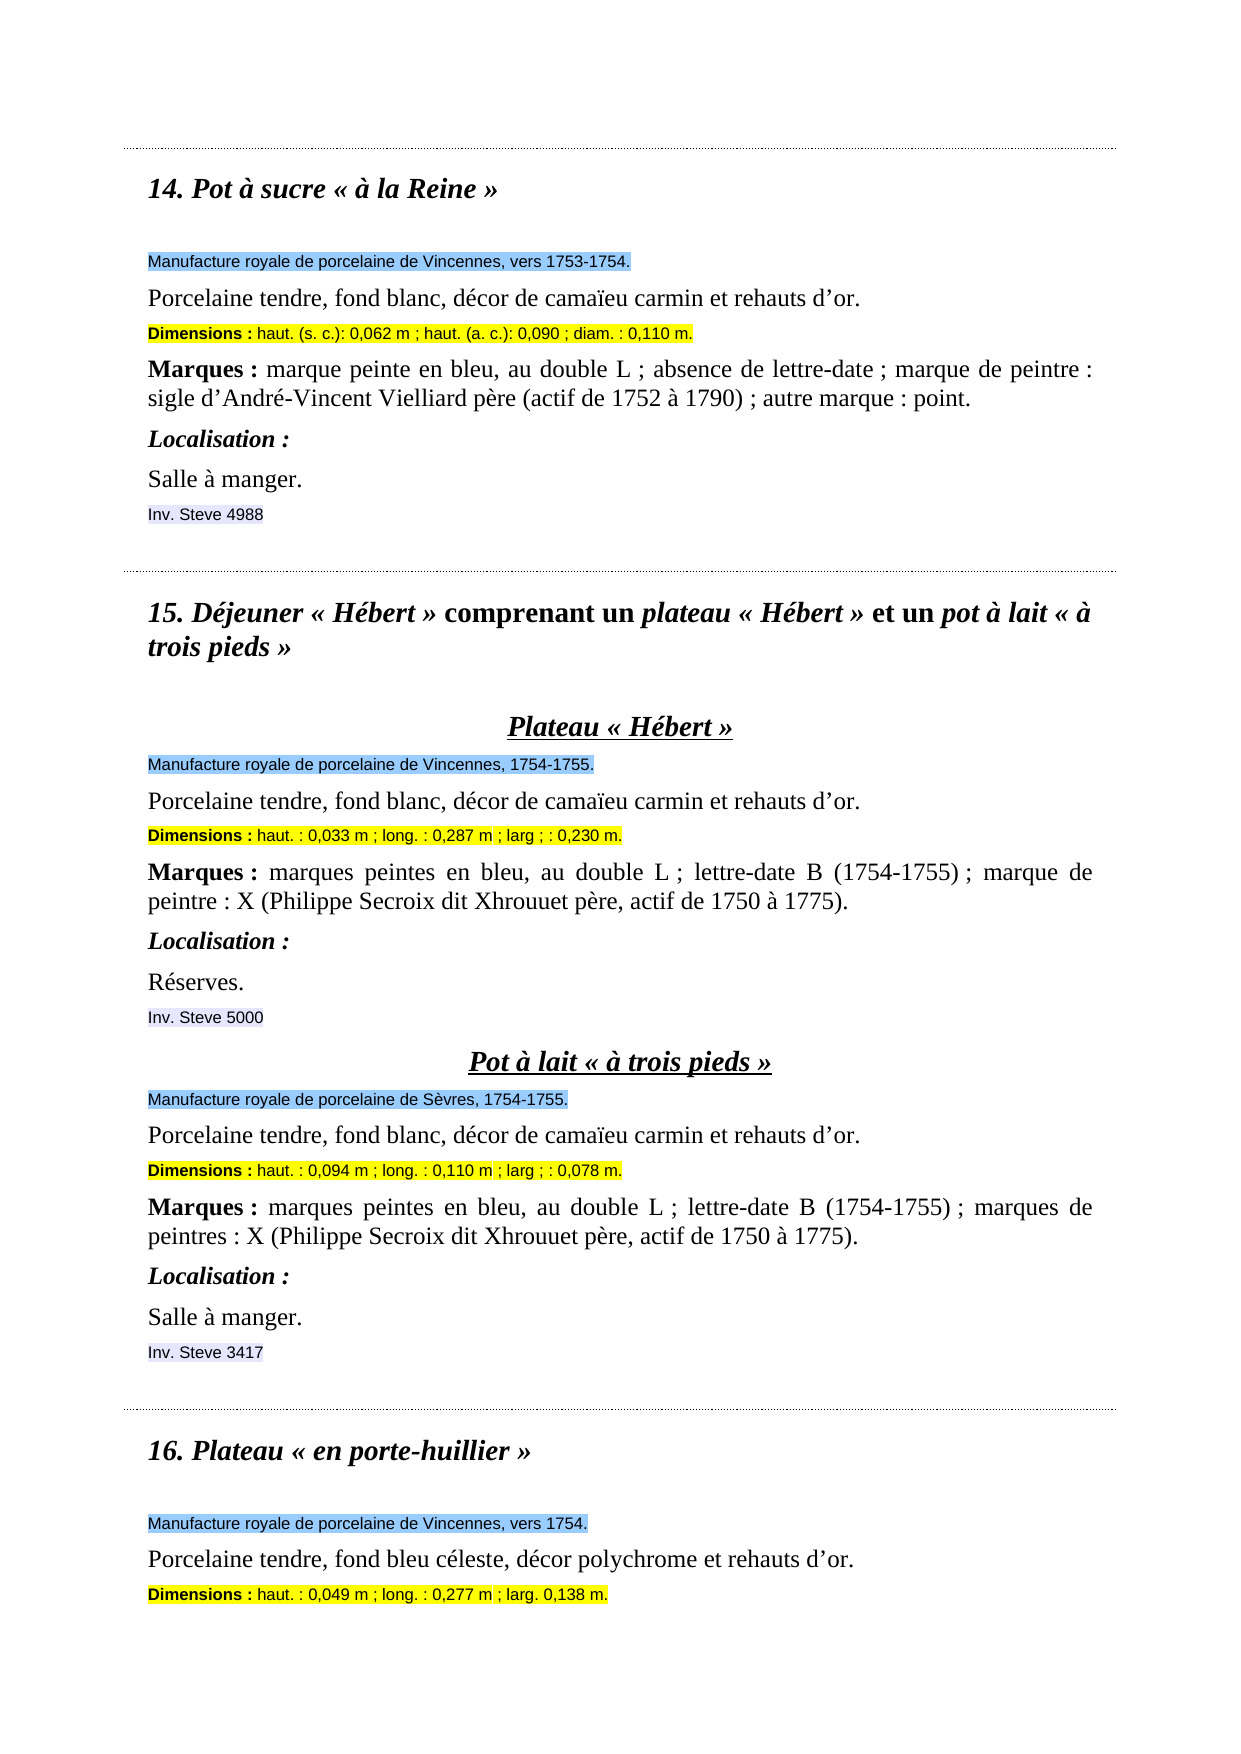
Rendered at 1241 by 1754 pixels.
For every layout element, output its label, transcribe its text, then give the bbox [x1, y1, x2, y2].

text Porcelaine tendre, fond blanc, décor de camaïeu carmin et rehauts d’or. [148, 283, 1093, 312]
text Dimensions : haut. (s. c.): 0,062 m ; haut. (a. c.): 0,090 ; diam. : 0,110 m. [693, 324, 1093, 343]
text Salle à manger. [148, 464, 1093, 493]
text Marques : marques peintes en bleu, au double L ; lettre-date B (1754-1755) ; marque de peintre : X (Philippe Secroix dit Xhrouuet père, actif de 1750 à 1775). [148, 857, 1093, 915]
subtitle Déjeuner « Hébert » comprenant un plateau « Hébert » et un pot à lait « à trois pieds » [124, 571, 1116, 686]
text Porcelaine tendre, fond blanc, décor de camaïeu carmin et rehauts d’or. [148, 786, 1093, 814]
text Manufacture royale de porcelaine de Vincennes, vers 1753-1754. [631, 252, 1093, 271]
subtitle Pot à sucre « à la Reine » [124, 148, 1116, 228]
text Inv. Steve 3417 [148, 1342, 1093, 1362]
text Dimensions : haut. : 0,033 m ; long. : 0,287 m ; larg ; : 0,230 m. [622, 826, 1093, 845]
text Salle à manger. [148, 1302, 1093, 1331]
subtitle Plateau « Hébert » [148, 709, 1093, 743]
text Dimensions : haut. : 0,094 m ; long. : 0,110 m ; larg ; : 0,078 m. [622, 1161, 1093, 1180]
text Localisation : [148, 1261, 1093, 1290]
text Localisation : [148, 424, 1093, 453]
text Manufacture royale de porcelaine de Vincennes, vers 1754. [148, 1513, 1093, 1533]
text Porcelaine tendre, fond blanc, décor de camaïeu carmin et rehauts d’or. [148, 1121, 1093, 1149]
text Marques : marques peintes en bleu, au double L ; lettre-date B (1754-1755) ; marques de peintres : X (Philippe Secroix dit Xhrouuet père, actif de 1750 à 1775). [148, 1192, 1093, 1249]
text Inv. Steve 5000 [148, 1007, 1093, 1027]
text Manufacture royale de porcelaine de Vincennes, 1754-1755. [594, 755, 1093, 774]
subtitle Plateau « en porte-huillier » [124, 1409, 1116, 1490]
text Manufacture royale de porcelaine de Sèvres, 1754-1755. [568, 1090, 1093, 1109]
subtitle Pot à lait « à trois pieds » [148, 1044, 1093, 1078]
text Réserves. [148, 967, 1093, 996]
text Localisation : [148, 926, 1093, 955]
text Inv. Steve 4988 [263, 505, 1093, 524]
text Porcelaine tendre, fond bleu céleste, décor polychrome et rehauts d’or. [148, 1544, 1093, 1573]
text Marques : marque peinte en bleu, au double L ; absence de lettre-date ; marque de peintre : sigle d’André-Vincent Vielliard père (actif de 1752 à 1790) ; autre marque : point. [148, 354, 1093, 412]
text Dimensions : haut. : 0,049 m ; long. : 0,277 m ; larg. 0,138 m. [608, 1585, 1093, 1604]
